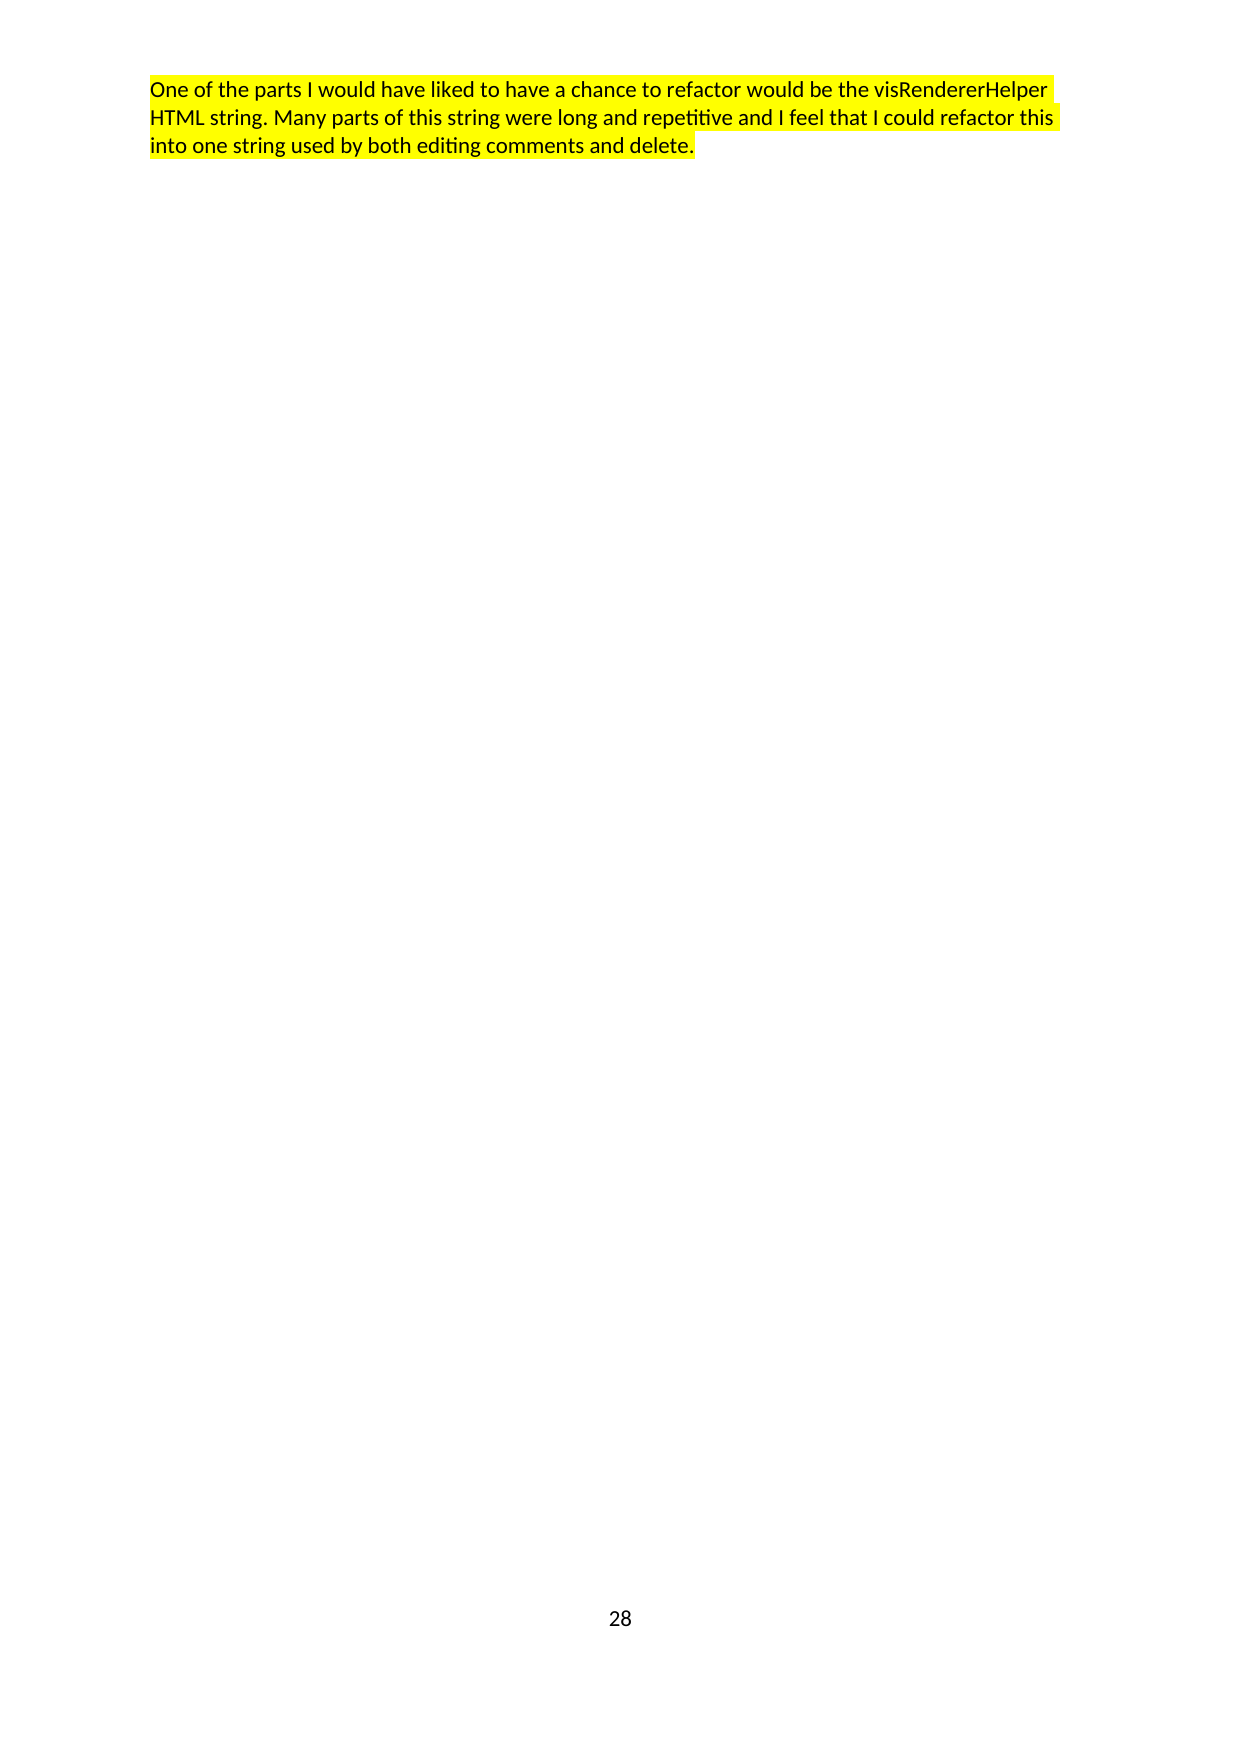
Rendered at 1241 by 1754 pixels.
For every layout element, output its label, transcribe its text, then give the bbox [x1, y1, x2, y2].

text One of the parts I would have liked to have a chance to refactor would be the visRendererHelper HTML string. Many parts of this string were long and repetitive and I feel that I could refactor this into one string used by both editing comments and delete. [150, 75, 1090, 159]
